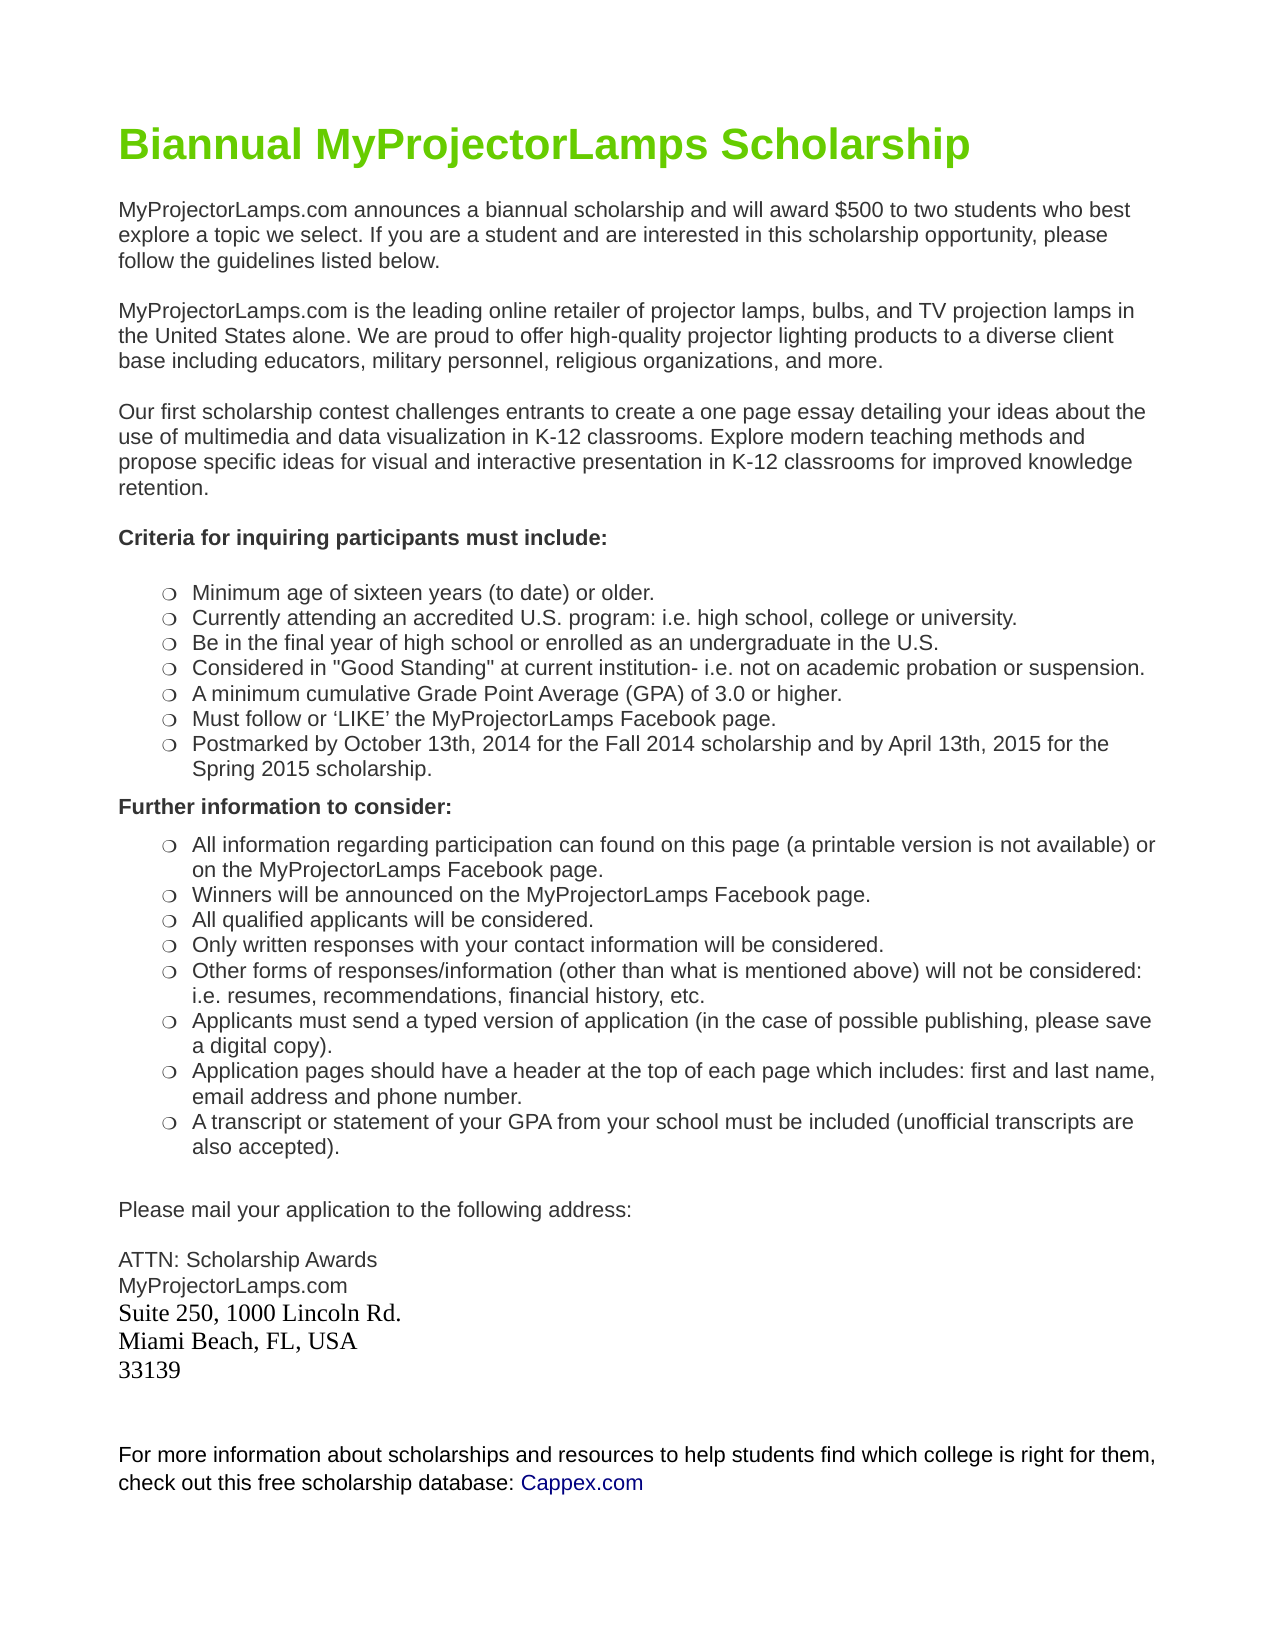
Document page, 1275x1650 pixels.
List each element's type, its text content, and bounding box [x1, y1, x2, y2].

list All information regarding participation can found on this page (a printable version is not available) or on the MyProjectorLamps Facebook page. [162, 831, 1157, 882]
list Considered in "Good Standing" at current institution- i.e. not on academic probation or suspension. [162, 655, 1157, 680]
list Other forms of responses/information (other than what is mentioned above) will not be considered: i.e. resumes, recommendations, financial history, etc. [162, 957, 1157, 1008]
list Postmarked by October 13th, 2014 for the Fall 2014 scholarship and by April 13th, 2015 for the Spring 2015 scholarship. [162, 731, 1157, 781]
list Applicants must send a typed version of application (in the case of possible publishing, please save a digital copy). [162, 1008, 1157, 1058]
list Minimum age of sixteen years (to date) or older. [162, 579, 1157, 605]
text MyProjectorLamps.com announces a biannual scholarship and will award $500 to two students who best explore a topic we select. If you are a student and are interested in this scholarship opportunity, please follow the guidelines listed below. MyProjectorLamps.com is the leading online retailer of projector lamps, bulbs, and TV projection lamps in the United States alone. We are proud to offer high-quality projector lighting products to a diverse client base including educators, military personnel, religious organizations, and more. Our first scholarship contest challenges entrants to create a one page essay detailing your ideas about the use of multimedia and data visualization in K-12 classrooms. Explore modern teaching methods and propose specific ideas for visual and interactive presentation in K-12 classrooms for improved knowledge retention. Criteria for inquiring participants must include: [118, 168, 1157, 550]
text Further information to consider: [118, 794, 1157, 819]
list Be in the final year of high school or enrolled as an undergraduate in the U.S. [162, 630, 1157, 655]
list A minimum cumulative Grade Point Average (GPA) of 3.0 or higher. [162, 680, 1157, 706]
list All qualified applicants will be considered. [162, 907, 1157, 932]
list Must follow or ‘LIKE’ the MyProjectorLamps Facebook page. [162, 706, 1157, 731]
list Currently attending an accredited U.S. program: i.e. high school, college or university. [162, 605, 1157, 630]
list Winners will be announced on the MyProjectorLamps Facebook page. [162, 882, 1157, 907]
list A transcript or statement of your GPA from your school must be included (unofficial transcripts are also accepted). [162, 1109, 1157, 1159]
text Please mail your application to the following address: ATTN: Scholarship Awards MyProjectorLamps.com Suite 250, 1000 Lincoln Rd. Miami Beach, FL, USA 33139 For more information about scholarships and resources to help students find which college is right for them, check out this free scholarship database: Cappex.com [118, 1172, 1157, 1495]
list Application pages should have a header at the top of each page which includes: first and last name, email address and phone number. [162, 1058, 1157, 1109]
text Biannual MyProjectorLamps Scholarship [118, 118, 1157, 168]
list Only written responses with your contact information will be considered. [162, 932, 1157, 957]
